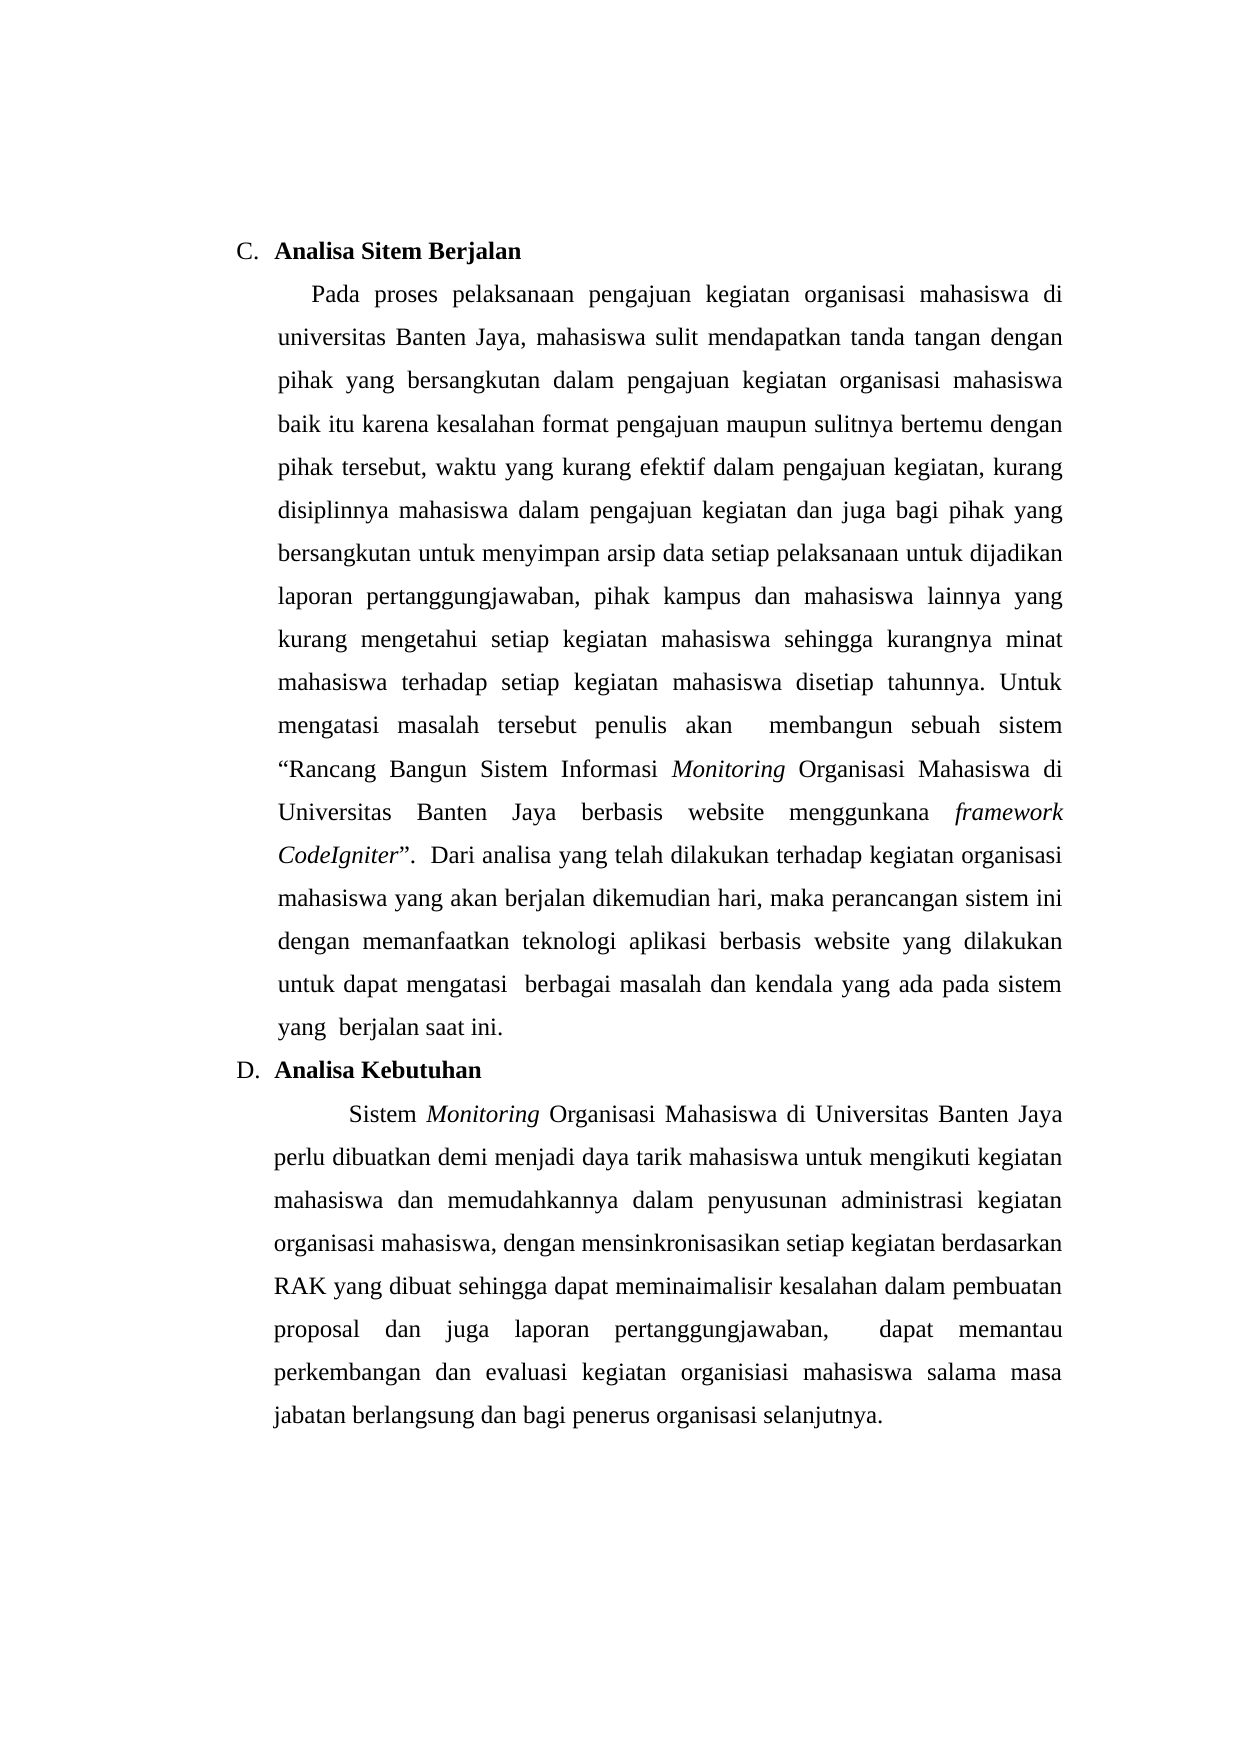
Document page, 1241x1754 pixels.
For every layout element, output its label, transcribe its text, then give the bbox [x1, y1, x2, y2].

text Sistem Monitoring Organisasi Mahasiswa di Universitas Banten Jaya perlu dibuatkan demi menjadi daya tarik mahasiswa untuk mengikuti kegiatan mahasiswa dan memudahkannya dalam penyusunan administrasi kegiatan organisasi mahasiswa, dengan mensinkronisasikan setiap kegiatan berdasarkan RAK yang dibuat sehingga dapat meminaimalisir kesalahan dalam pembuatan proposal dan juga laporan pertanggungjawaban, dapat memantau perkembangan dan evaluasi kegiatan organisiasi mahasiswa salama masa jabatan berlangsung dan bagi penerus organisasi selanjutnya. [274, 1099, 1063, 1429]
text Pada proses pelaksanaan pengajuan kegiatan organisasi mahasiswa di universitas Banten Jaya, mahasiswa sulit mendapatkan tanda tangan dengan pihak yang bersangkutan dalam pengajuan kegiatan organisasi mahasiswa baik itu karena kesalahan format pengajuan maupun sulitnya bertemu dengan pihak tersebut, waktu yang kurang efektif dalam pengajuan kegiatan, kurang disiplinnya mahasiswa dalam pengajuan kegiatan dan juga bagi pihak yang bersangkutan untuk menyimpan arsip data setiap pelaksanaan untuk dijadikan laporan pertanggungjawaban, pihak kampus dan mahasiswa lainnya yang kurang mengetahui setiap kegiatan mahasiswa sehingga kurangnya minat mahasiswa terhadap setiap kegiatan mahasiswa disetiap tahunnya. Untuk mengatasi masalah tersebut penulis akan membangun sebuah sistem “Rancang Bangun Sistem Informasi Monitoring Organisasi Mahasiswa di Universitas Banten Jaya berbasis website menggunkana framework CodeIgniter”. Dari analisa yang telah dilakukan terhadap kegiatan organisasi mahasiswa yang akan berjalan dikemudian hari, maka perancangan sistem ini dengan memanfaatkan teknologi aplikasi berbasis website yang dilakukan untuk dapat mengatasi berbagai masalah dan kendala yang ada pada sistem yang berjalan saat ini. [278, 279, 1063, 1041]
list Analisa Sitem Berjalan [236, 236, 1063, 265]
list Analisa Kebutuhan [236, 1056, 1063, 1084]
